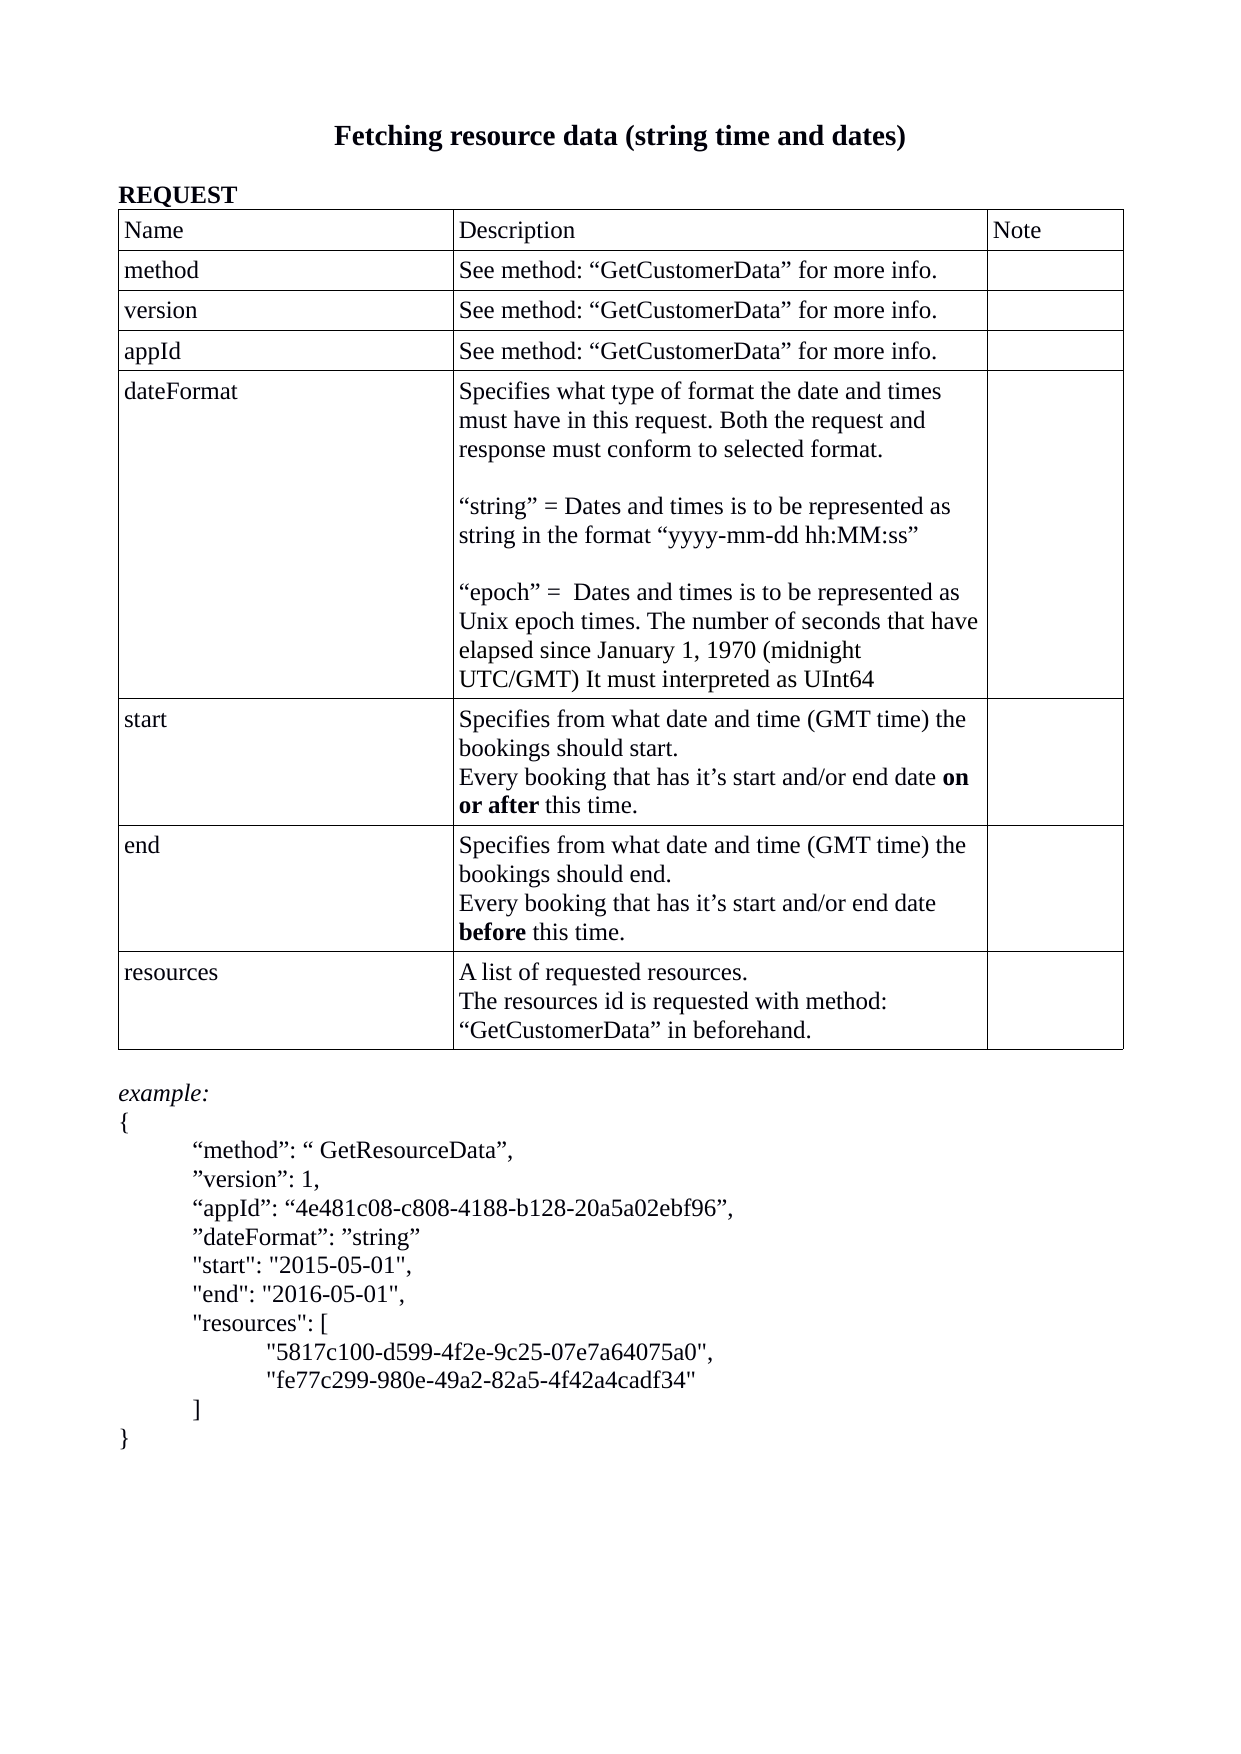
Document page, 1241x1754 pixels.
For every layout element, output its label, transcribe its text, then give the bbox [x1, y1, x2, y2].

table_header Note [988, 210, 1123, 249]
text REQUEST [118, 180, 1122, 209]
table_cell See method: “GetCustomerData” for more info. [454, 251, 987, 290]
text "fe77c299-980e-49a2-82a5-4f42a4cadf34" [118, 1366, 1122, 1394]
table_cell version [119, 291, 453, 330]
table_cell [988, 826, 1123, 951]
table_cell See method: “GetCustomerData” for more info. [454, 331, 987, 370]
text "start": "2015-05-01", [118, 1251, 1122, 1279]
text "resources": [ [118, 1308, 1122, 1337]
text } [118, 1423, 1122, 1452]
table_cell resources [119, 952, 453, 1049]
table_cell start [119, 699, 453, 825]
table_cell [988, 251, 1123, 290]
table_cell A list of requested resources. The resources id is requested with method: “GetCustomerData” in beforehand. [454, 952, 987, 1049]
text Fetching resource data (string time and dates) [118, 118, 1122, 152]
text { [118, 1107, 1122, 1136]
text “appId”: “4e481c08-c808-4188-b128-20a5a02ebf96”, [118, 1193, 1122, 1222]
table_cell [988, 952, 1123, 1049]
text ”version”: 1, [118, 1164, 1122, 1193]
table_cell See method: “GetCustomerData” for more info. [454, 291, 987, 330]
table_cell method [119, 251, 453, 290]
table_cell Specifies from what date and time (GMT time) the bookings should start. Every booking that has it’s start and/or end date on or after this time. [454, 699, 987, 825]
table_cell [988, 331, 1123, 370]
table_cell dateFormat [119, 371, 453, 698]
table_header Description [454, 210, 987, 249]
text ”dateFormat”: ”string” [118, 1222, 1122, 1251]
table_cell [988, 699, 1123, 825]
table_cell Specifies from what date and time (GMT time) the bookings should end. Every booking that has it’s start and/or end date before this time. [454, 826, 987, 951]
text "5817c100-d599-4f2e-9c25-07e7a64075a0", [118, 1337, 1122, 1366]
text “method”: “ GetResourceData”, [118, 1136, 1122, 1164]
table_cell [988, 371, 1123, 698]
text ] [118, 1394, 1122, 1423]
table_cell appId [119, 331, 453, 370]
text "end": "2016-05-01", [118, 1279, 1122, 1308]
text example: [118, 1078, 1122, 1107]
table_cell Specifies what type of format the date and times must have in this request. Both the request and response must conform to selected format. “string” = Dates and times is to be represented as string in the format “yyyy-mm-dd hh:MM:ss” “epoch” = Dates and times is to be represented as Unix epoch times. The number of seconds that have elapsed since January 1, 1970 (midnight UTC/GMT) It must interpreted as UInt64 [454, 371, 987, 698]
table_header Name [119, 210, 453, 249]
table_cell end [119, 826, 453, 951]
table_cell [988, 291, 1123, 330]
